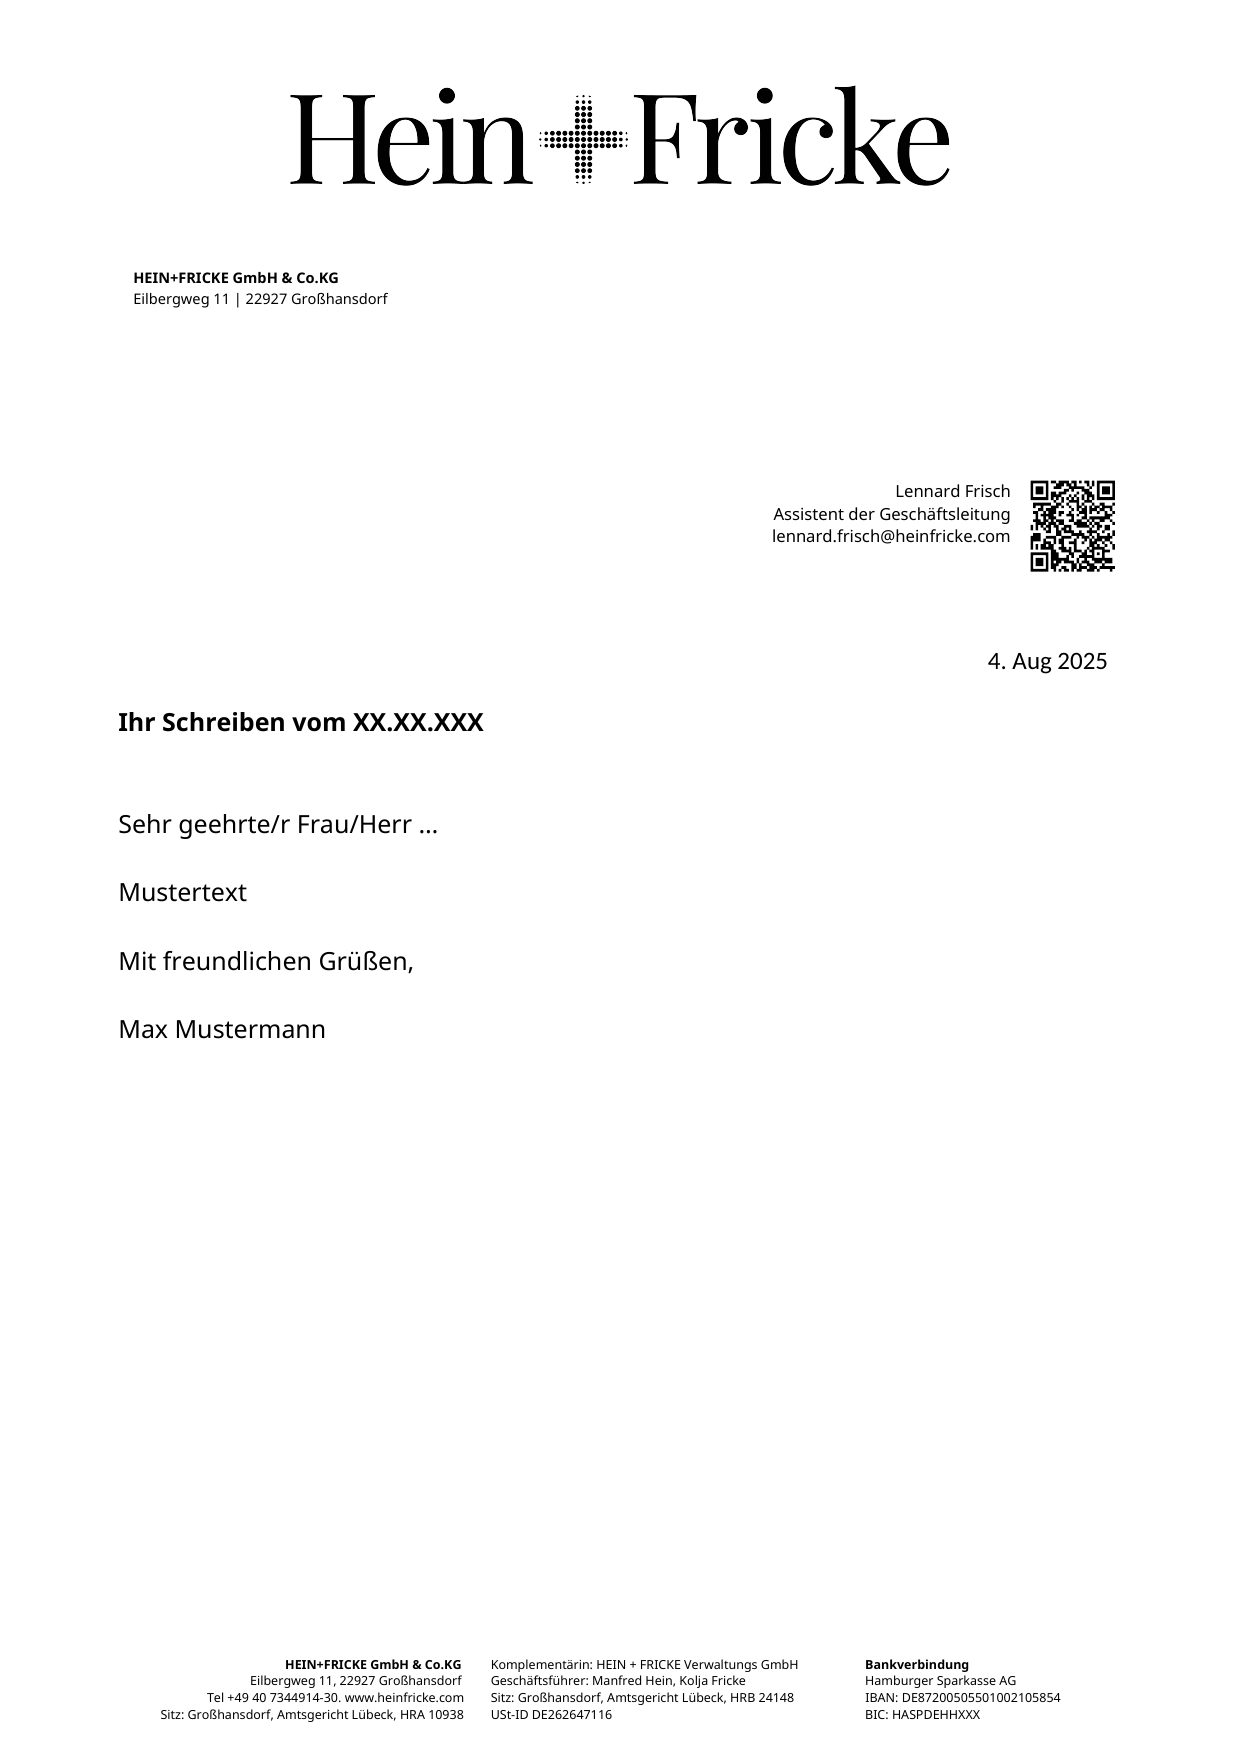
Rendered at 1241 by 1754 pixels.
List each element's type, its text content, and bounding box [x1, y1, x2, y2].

table_cell [139, 1733, 475, 1742]
table_cell [475, 1733, 850, 1742]
text Sehr geehrte/r Frau/Herr … [118, 807, 1110, 841]
text Max Mustermann [118, 1011, 1110, 1045]
table_header Komplementärin: HEIN + FRICKE Verwaltungs GmbH Geschäftsführer: Manfred Hein, Kolja Fricke Sitz: Großhansdorf, Amtsgericht Lübeck, HRB 24148 USt-ID DE262647116 [475, 1656, 850, 1732]
text HEIN+FRICKE GmbH & Co.KG Eilbergweg 11 | 22927 Großhansdorf [133, 267, 603, 309]
picture [251, 79, 990, 192]
text ­­­­Ihr Schreiben vom XX.XX.XXX [118, 705, 1110, 739]
table_header HEIN+FRICKE GmbH & Co.KG Eilbergweg 11, 22927 Großhansdorf Tel +49 40 7344914-30. www.heinfricke.com Sitz: Großhansdorf, Amtsgericht Lübeck, HRA 10938 [139, 1656, 475, 1732]
text 4. Aug 2025 [2, 645, 1108, 675]
table_cell [850, 1733, 1092, 1742]
table_header Bankverbindung Hamburger Sparkasse AG IBAN: DE87200505501002105854 BIC: HASPDEHHXXX [850, 1656, 1092, 1732]
text Mustertext [118, 875, 1110, 909]
text Mit freundlichen Grüßen, [118, 943, 1110, 977]
